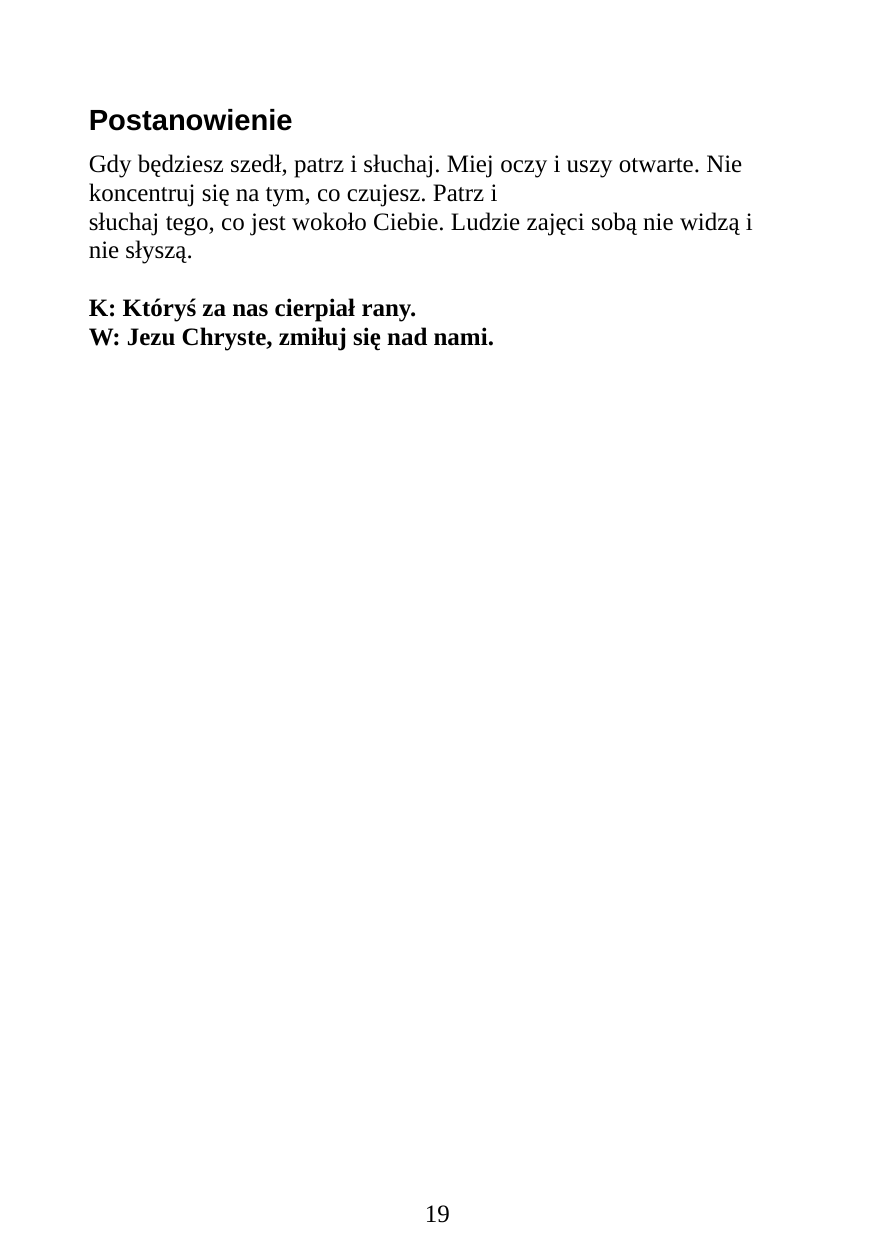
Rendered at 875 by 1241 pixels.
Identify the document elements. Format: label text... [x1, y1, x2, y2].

text słuchaj tego, co jest wokoło Ciebie. Ludzie zajęci sobą nie widzą i nie słyszą. [88, 207, 786, 264]
subtitle Postanowienie [88, 103, 786, 137]
text Gdy będziesz szedł, patrz i słuchaj. Miej oczy i uszy otwarte. Nie koncentruj się na tym, co czujesz. Patrz i [88, 149, 786, 207]
text W: Jezu Chryste, zmiłuj się nad nami. [88, 322, 786, 350]
text K: Któryś za nas cierpiał rany. [88, 293, 786, 322]
